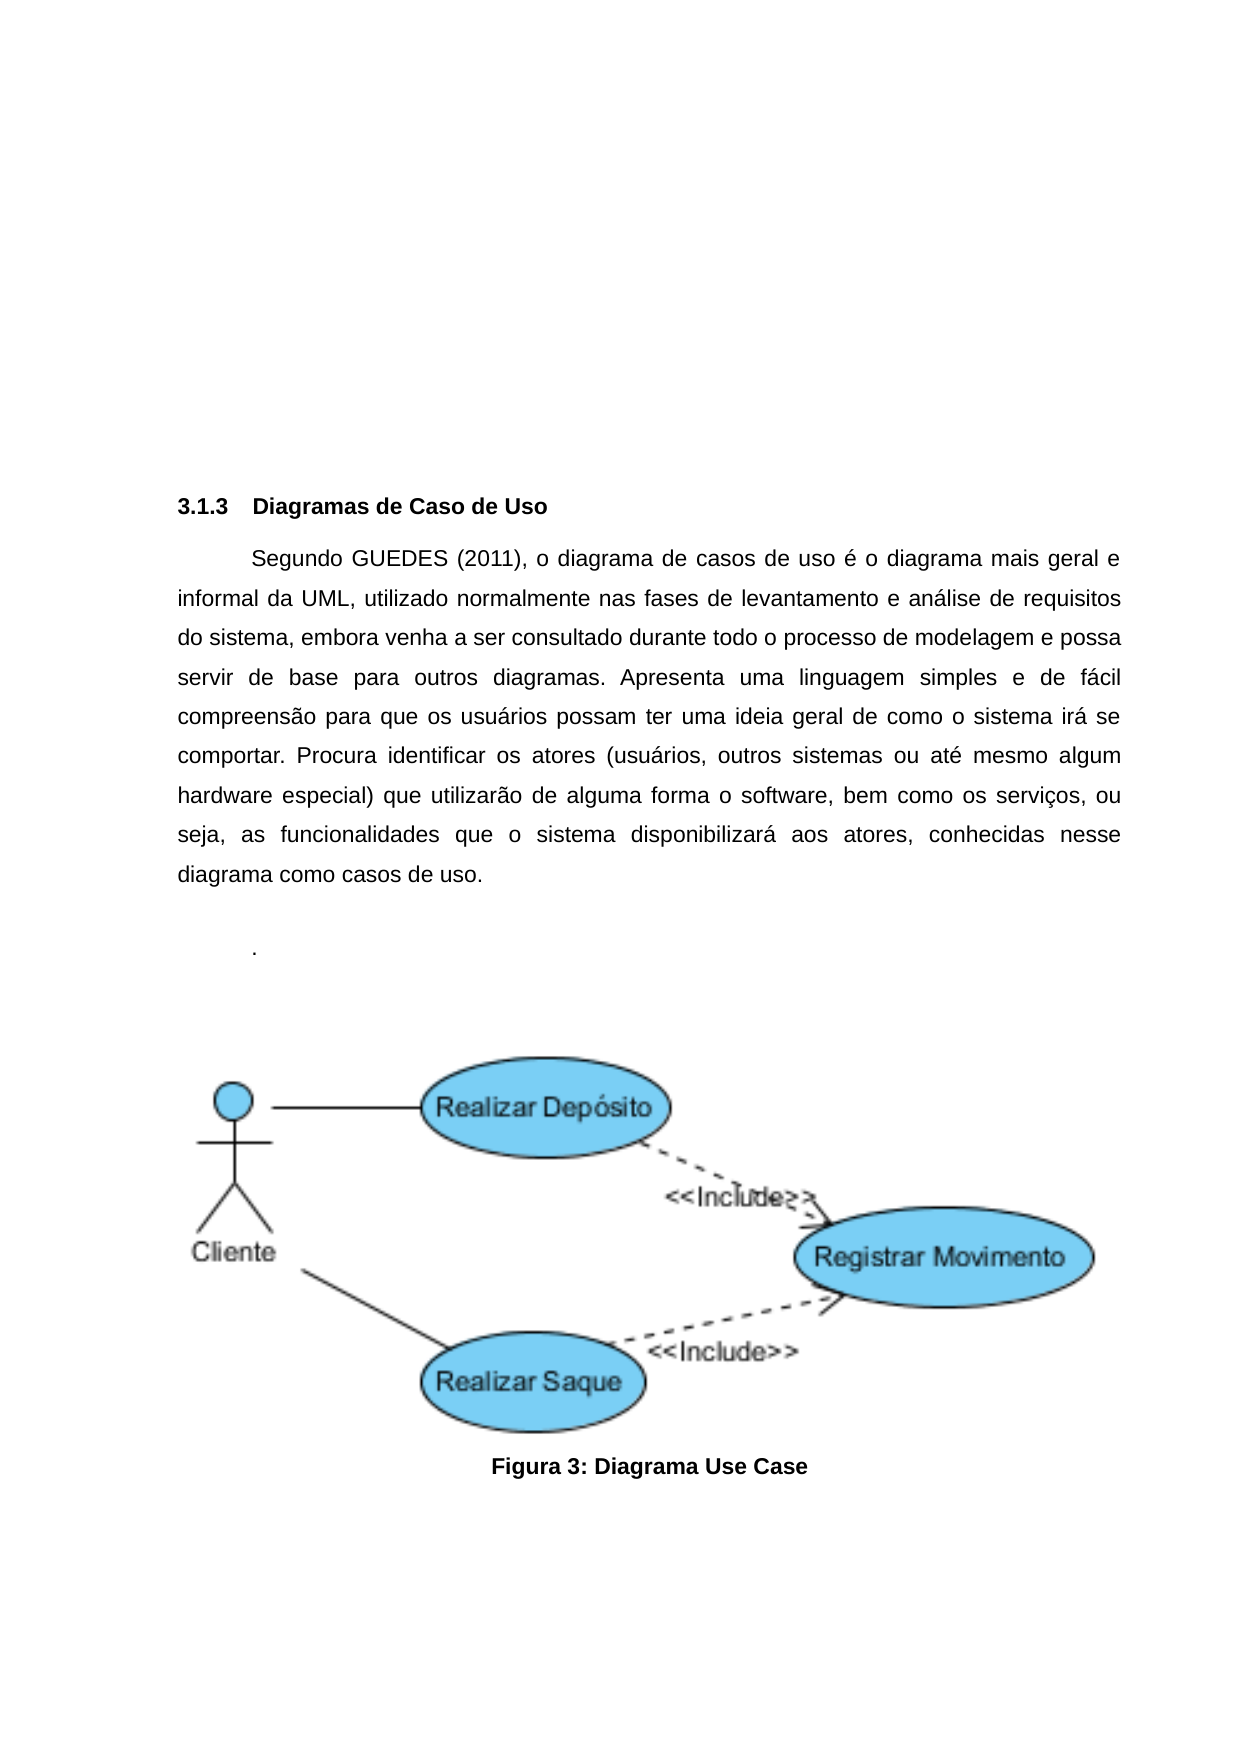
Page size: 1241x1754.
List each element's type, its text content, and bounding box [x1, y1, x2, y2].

text Segundo GUEDES (2011), o diagrama de casos de uso é o diagrama mais geral e informal da UML, utilizado normalmente nas fases de levantamento e análise de requisitos do sistema, embora venha a ser consultado durante todo o processo de modelagem e possa servir de base para outros diagramas. Apresenta uma linguagem simples e de fácil compreensão para que os usuários possam ter uma ideia geral de como o sistema irá se comportar. Procura identificar os atores (usuários, outros sistemas ou até mesmo algum hardware especial) que utilizarão de alguma forma o software, bem como os serviços, ou seja, as funcionalidades que o sistema disponibilizará aos atores, conhecidas nesse diagrama como casos de uso. [177, 545, 1122, 887]
text Figura 3: Diagrama Use Case [177, 1453, 1122, 1479]
list Diagramas de Caso de Uso [177, 493, 1122, 519]
text . [177, 934, 1122, 960]
picture [177, 1046, 1098, 1439]
